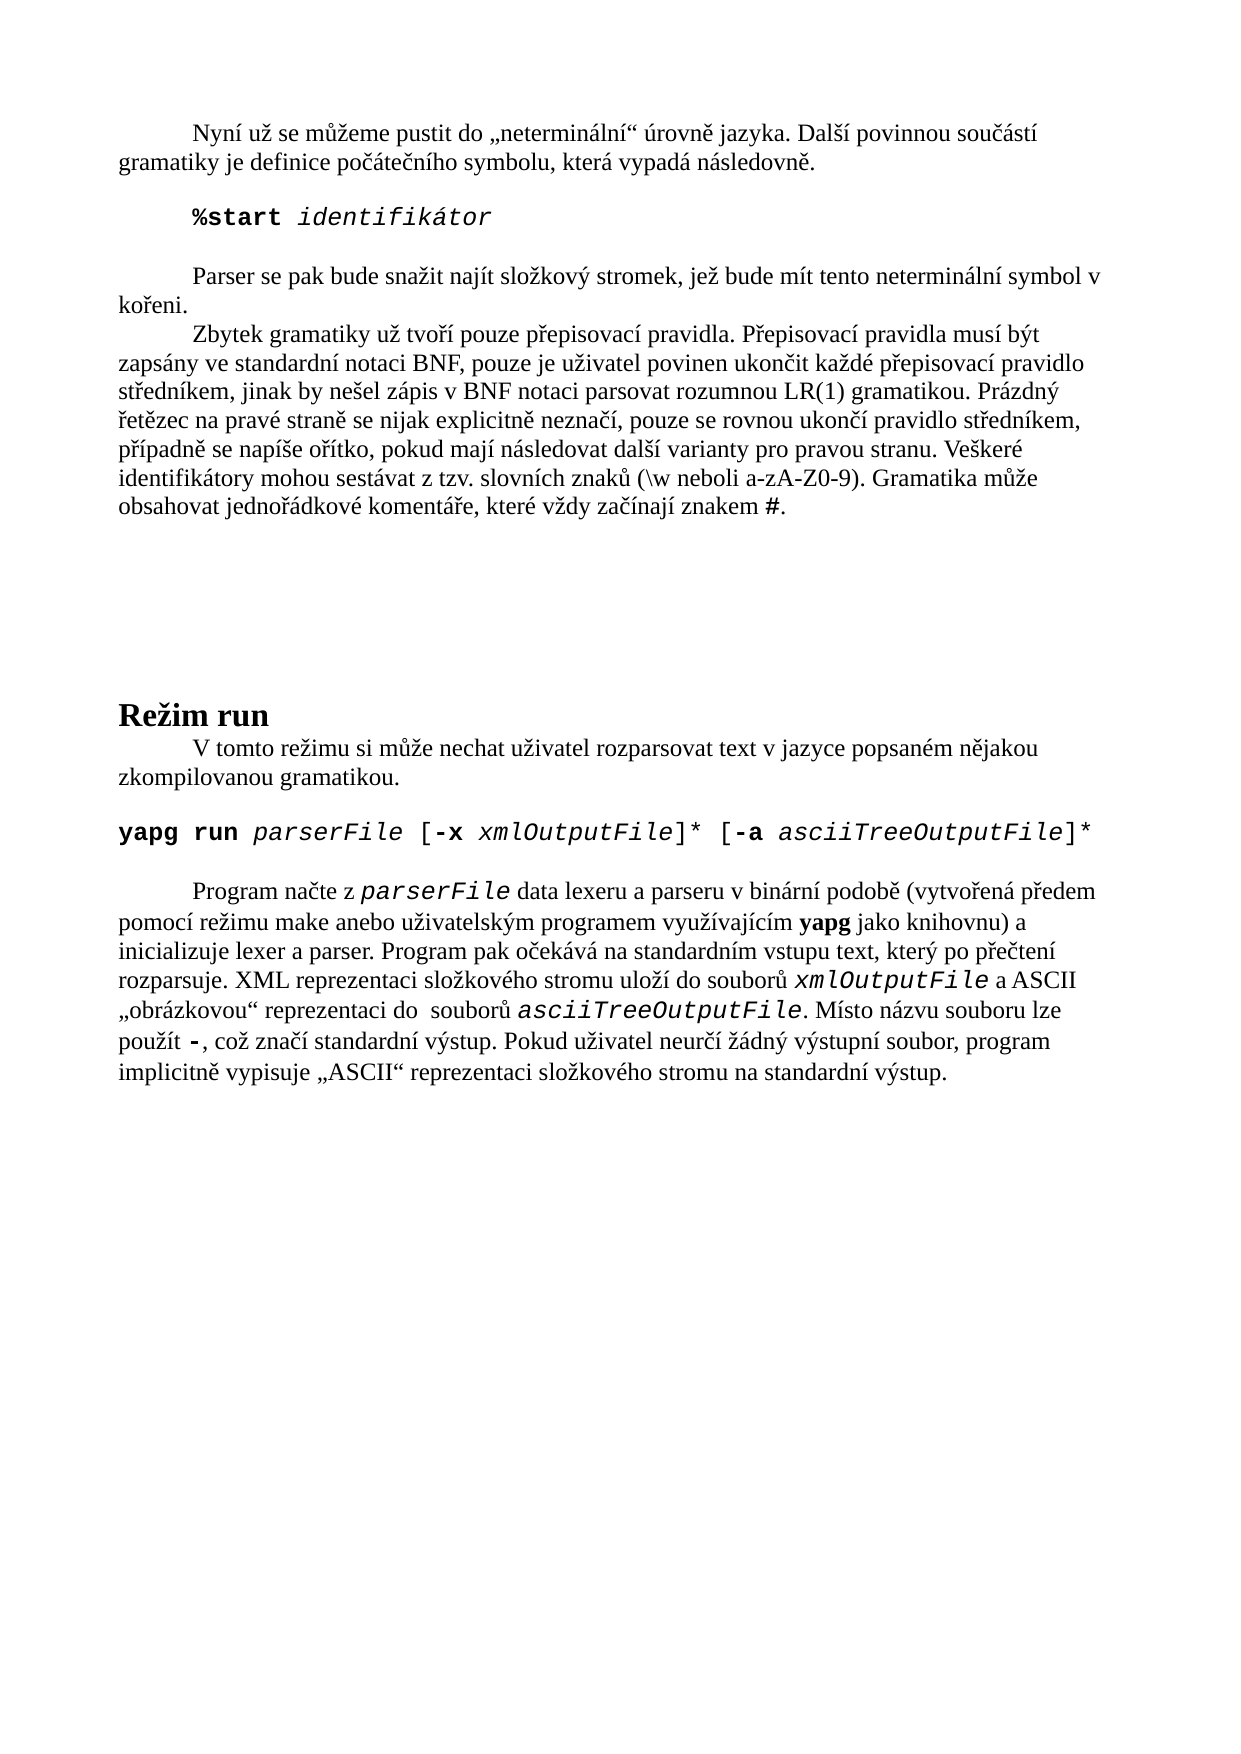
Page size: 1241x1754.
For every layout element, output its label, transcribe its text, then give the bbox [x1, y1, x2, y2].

text V tomto režimu si může nechat uživatel rozparsovat text v jazyce popsaném nějakou zkompilovanou gramatikou. [118, 733, 1122, 791]
text Režim run [118, 695, 1122, 733]
text Zbytek gramatiky už tvoří pouze přepisovací pravidla. Přepisovací pravidla musí být zapsány ve standardní notaci BNF, pouze je uživatel povinen ukončit každé přepisovací pravidlo středníkem, jinak by nešel zápis v BNF notaci parsovat rozumnou LR(1) gramatikou. Prázdný řetězec na pravé straně se nijak explicitně neznačí, pouze se rovnou ukončí pravidlo středníkem, případně se napíše ořítko, pokud mají následovat další varianty pro pravou stranu. Veškeré identifikátory mohou sestávat z tzv. slovních znaků (\w neboli a-zA-Z0-9). Gramatika může obsahovat jednořádkové komentáře, které vždy začínají znakem #. [118, 319, 1122, 522]
text Nyní už se můžeme pustit do „neterminální“ úrovně jazyka. Další povinnou součástí gramatiky je definice počátečního symbolu, která vypadá následovně. [118, 118, 1122, 176]
text yapg run parserFile [-x xmlOutputFile]* [-a asciiTreeOutputFile]* [118, 819, 1122, 848]
text Program načte z parserFile data lexeru a parseru v binární podobě (vytvořená předem pomocí režimu make anebo uživatelským programem využívajícím yapg jako knihovnu) a inicializuje lexer a parser. Program pak očekává na standardním vstupu text, který po přečtení rozparsuje. XML reprezentaci složkového stromu uloží do souborů xmlOutputFile a ASCII „obrázkovou“ reprezentaci do souborů asciiTreeOutputFile. Místo názvu souboru lze použít -, což značí standardní výstup. Pokud uživatel neurčí žádný výstupní soubor, program implicitně vypisuje „ASCII“ reprezentaci složkového stromu na standardní výstup. [118, 876, 1122, 1086]
text Parser se pak bude snažit najít složkový stromek, jež bude mít tento neterminální symbol v kořeni. [118, 261, 1122, 319]
text %start identifikátor [118, 204, 1122, 233]
